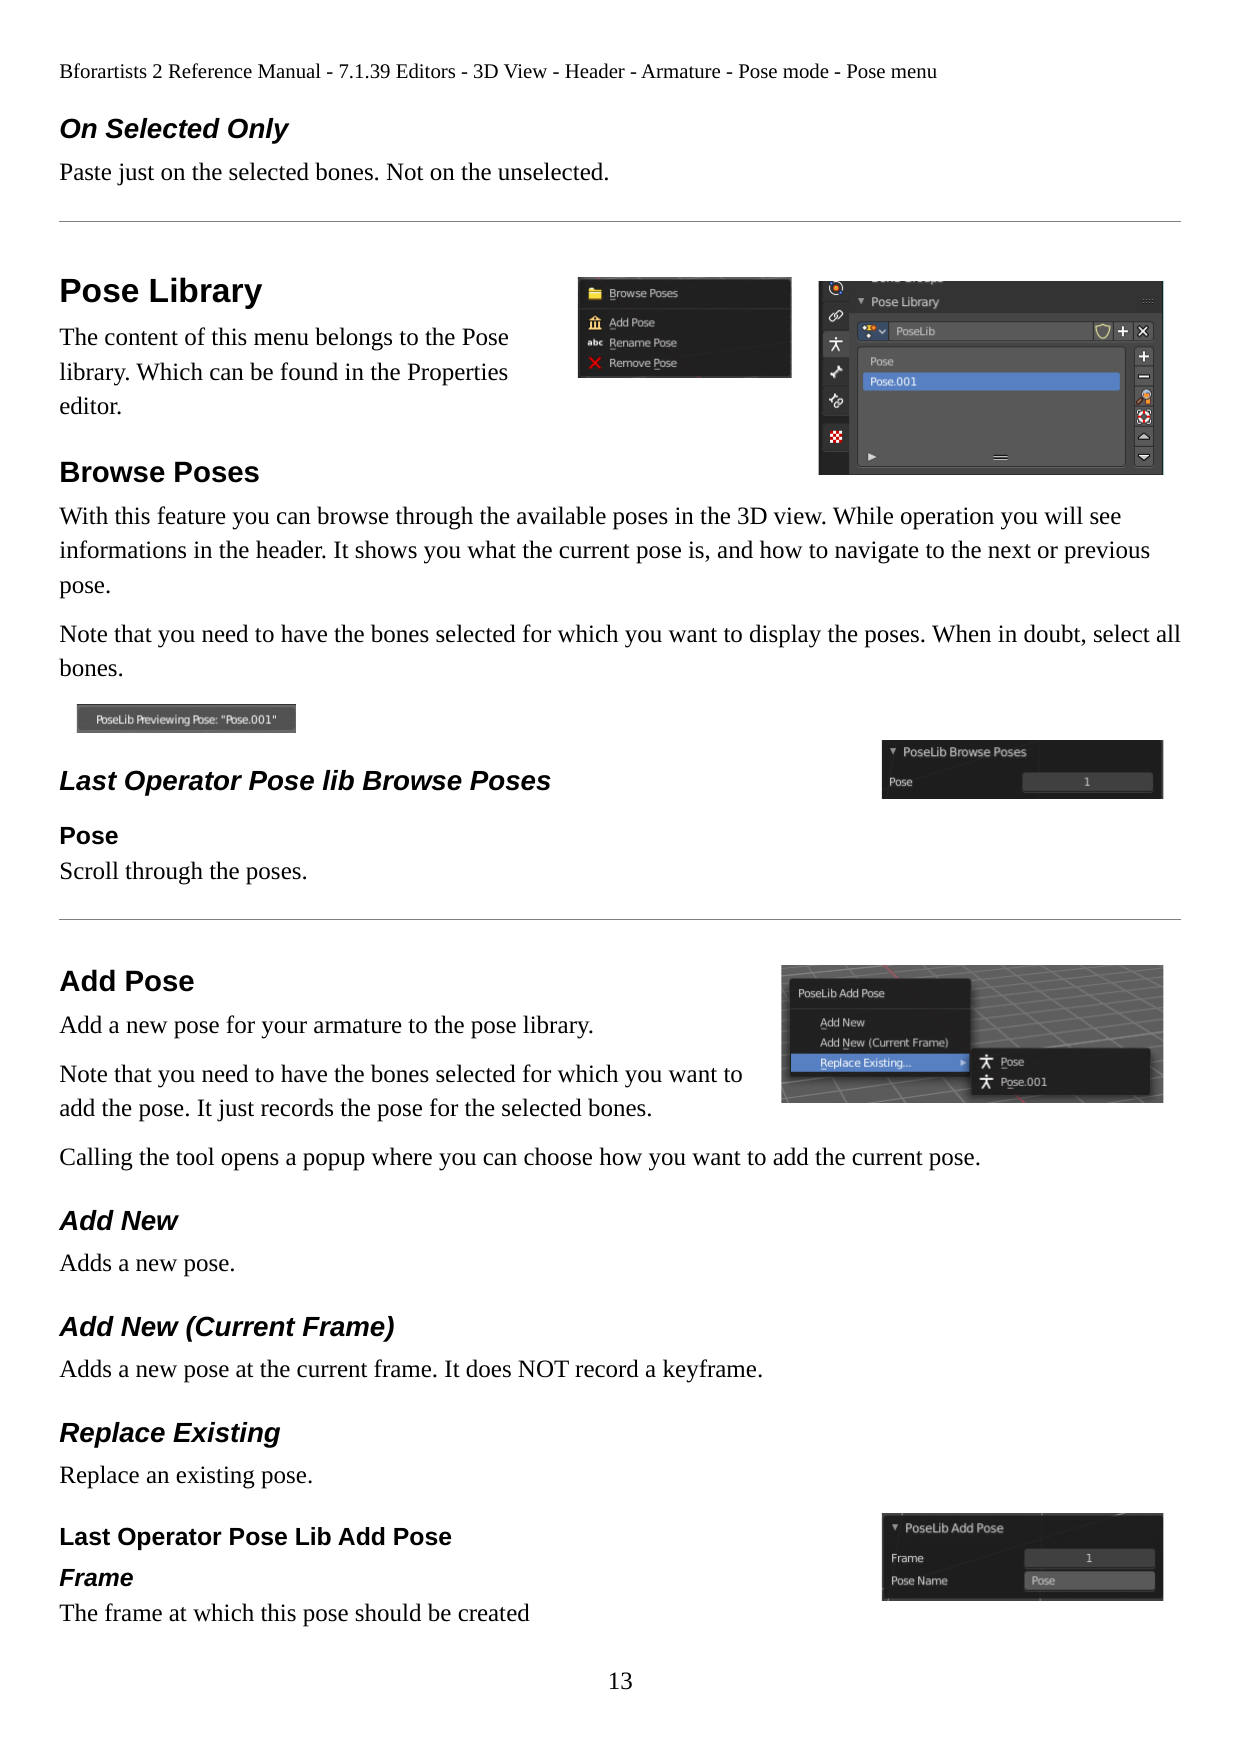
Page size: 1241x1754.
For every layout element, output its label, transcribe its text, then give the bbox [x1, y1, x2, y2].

text Note that you need to have the bones selected for which you want to display the poses. When in doubt, select all bones. [59, 619, 1181, 682]
subtitle Frame [59, 1563, 881, 1591]
subtitle Add Pose [59, 964, 1181, 997]
subtitle Add New [59, 1204, 1181, 1236]
subtitle Last Operator Pose Lib Add Pose [59, 1522, 881, 1550]
text Adds a new pose at the current frame. It does NOT record a keyframe. [59, 1354, 1181, 1383]
subtitle On Selected Only [59, 113, 1181, 144]
subtitle Replace Existing [59, 1416, 1181, 1448]
picture [781, 965, 1164, 1103]
subtitle Pose Library [59, 271, 1181, 310]
text The content of this menu belongs to the Pose library. Which can be found in the Properties editor. [59, 322, 818, 420]
text Adds a new pose. [59, 1248, 1181, 1277]
subtitle Browse Poses [59, 455, 1181, 488]
picture [881, 1513, 1164, 1601]
text Note that you need to have the bones selected for which you want to add the pose. It just records the pose for the selected bones. [59, 1059, 1181, 1122]
picture [76, 704, 296, 733]
subtitle Add New (Current Frame) [59, 1310, 1181, 1342]
subtitle Last Operator Pose lib Browse Poses [59, 764, 881, 796]
text The frame at which this pose should be created [59, 1598, 1181, 1626]
text With this feature you can browse through the available poses in the 3D view. While operation you will see informations in the header. It shows you what the current pose is, and how to navigate to the next or previous pose. [59, 501, 1181, 599]
subtitle [1164, 1563, 1181, 1591]
text Add a new pose for your armature to the pose library. [59, 1010, 781, 1039]
text Replace an existing pose. [59, 1460, 1181, 1489]
subtitle Pose [59, 821, 1181, 849]
picture [577, 277, 792, 378]
text Paste just on the selected bones. Not on the unselected. [59, 157, 1181, 186]
text Scroll through the poses. [59, 856, 1181, 884]
picture [818, 281, 1164, 475]
picture [881, 740, 1164, 799]
text Calling the tool opens a popup where you can choose how you want to add the current pose. [59, 1142, 1181, 1171]
